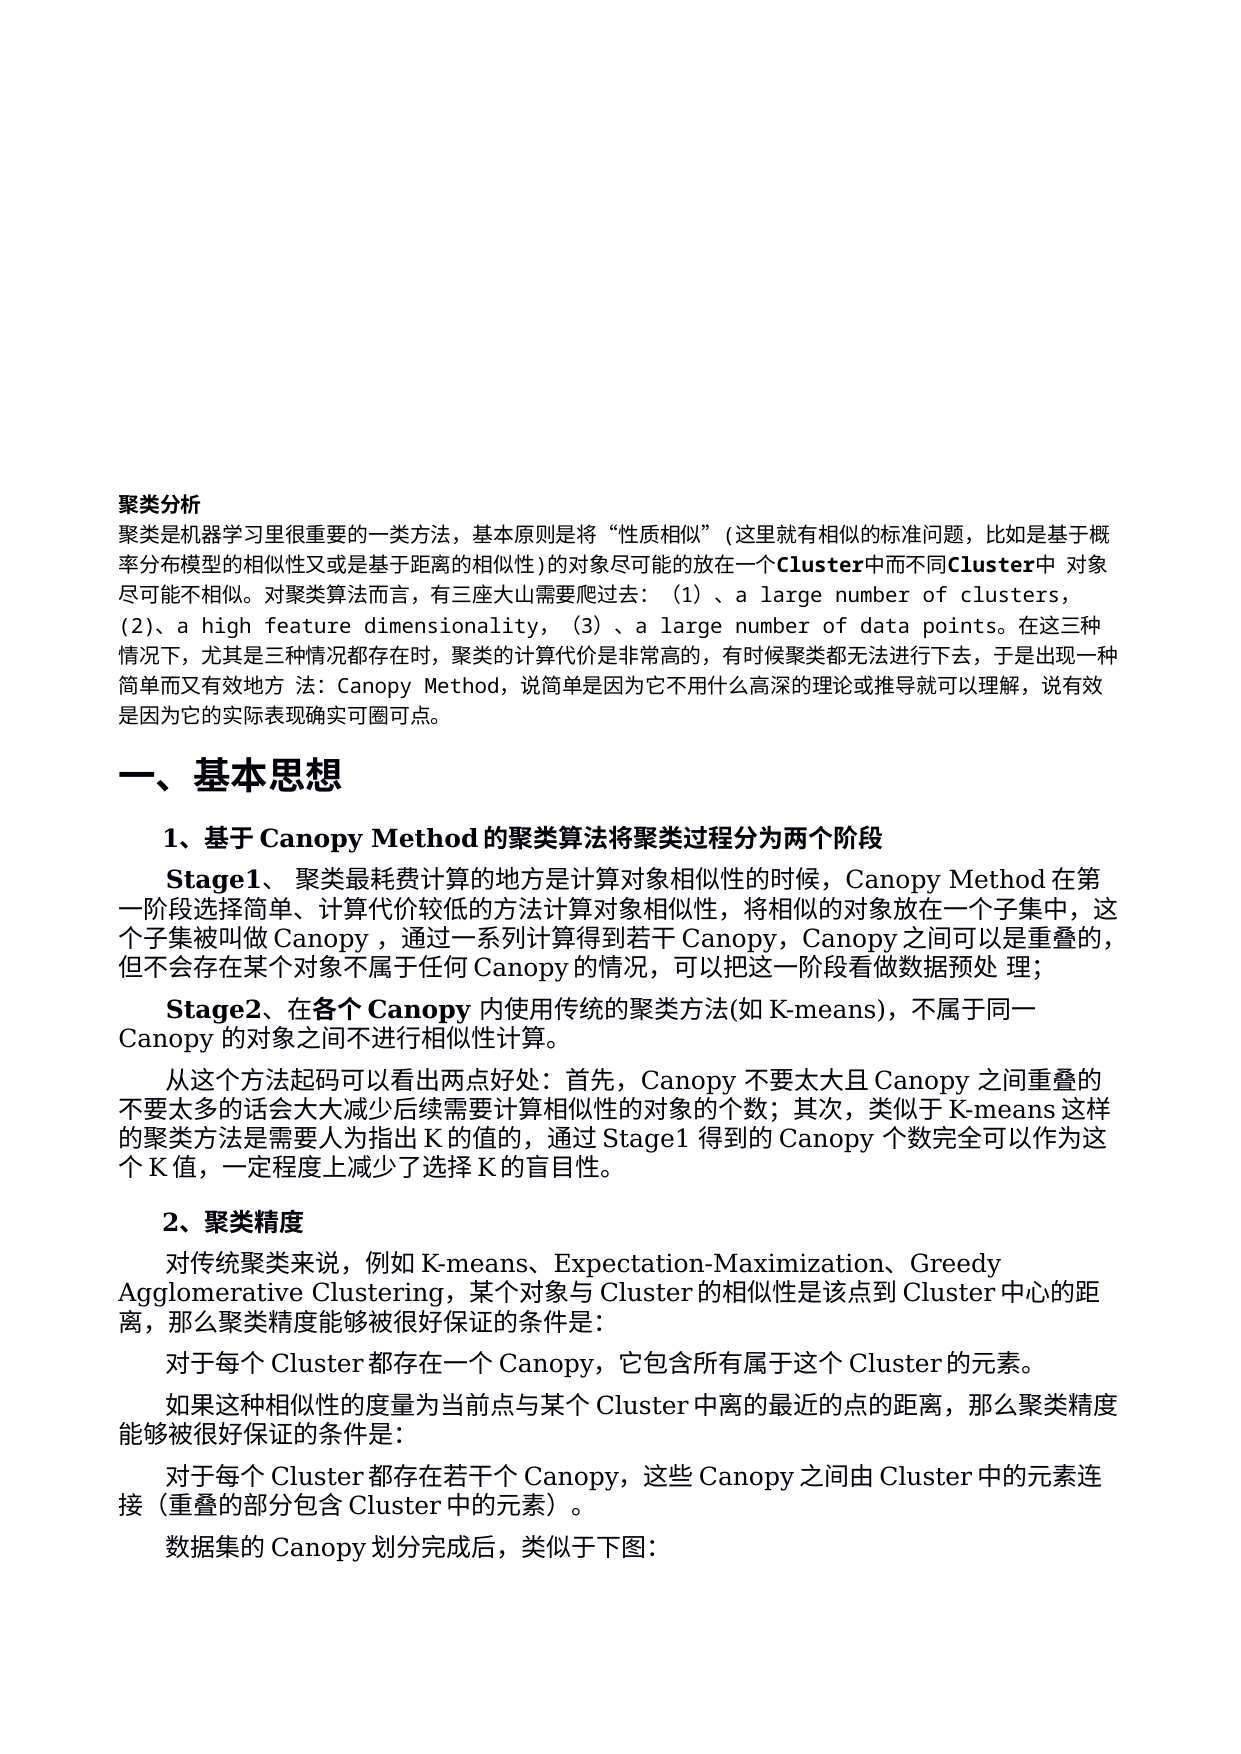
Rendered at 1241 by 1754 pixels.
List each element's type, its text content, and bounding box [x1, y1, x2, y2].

subtitle 一、基本思想 [118, 755, 1122, 799]
text 如果这种相似性的度量为当前点与某个Cluster中离的最近的点的距离，那么聚类精度能够被很好保证的条件是： [118, 1391, 1122, 1449]
subtitle 1、基于Canopy Method的聚类算法将聚类过程分为两个阶段 [118, 824, 1122, 853]
text Stage2、在各个Canopy 内使用传统的聚类方法(如K-means)，不属于同一Canopy 的对象之间不进行相似性计算。 [118, 995, 1122, 1053]
text 对传统聚类来说，例如K-means、Expectation-Maximization、Greedy Agglomerative Clustering，某个对象与Cluster的相似性是该点到Cluster中心的距离，那么聚类精度能够被很好保证的条件是： [118, 1249, 1122, 1337]
text 聚类分析 [118, 488, 1122, 518]
text Stage1、 聚类最耗费计算的地方是计算对象相似性的时候，Canopy Method在第一阶段选择简单、计算代价较低的方法计算对象相似性，将相似的对象放在一个子集中，这个子集被叫做Canopy ，通过一系列计算得到若干Canopy，Canopy之间可以是重叠的，但不会存在某个对象不属于任何Canopy的情况，可以把这一阶段看做数据预处 理； [118, 866, 1122, 982]
text 从这个方法起码可以看出两点好处：首先，Canopy 不要太大且Canopy 之间重叠的不要太多的话会大大减少后续需要计算相似性的对象的个数；其次，类似于K-means这样的聚类方法是需要人为指出K的值的，通过Stage1 得到的Canopy 个数完全可以作为这个K值，一定程度上减少了选择K的盲目性。 [118, 1066, 1122, 1183]
subtitle 2、聚类精度 [118, 1208, 1122, 1237]
text 聚类是机器学习里很重要的一类方法，基本原则是将“性质相似”(这里就有相似的标准问题，比如是基于概率分布模型的相似性又或是基于距离的相似性)的对象尽可能的放在一个Cluster中而不同Cluster中 对象尽可能不相似。对聚类算法而言，有三座大山需要爬过去：（1）、a large number of clusters，(2)、a high feature dimensionality，（3）、a large number of data points。在这三种情况下，尤其是三种情况都存在时，聚类的计算代价是非常高的，有时候聚类都无法进行下去，于是出现一种简单而又有效地方 法：Canopy Method，说简单是因为它不用什么高深的理论或推导就可以理解，说有效是因为它的实际表现确实可圈可点。 [118, 518, 1122, 730]
text 数据集的Canopy划分完成后，类似于下图： [118, 1533, 1122, 1562]
text 对于每个Cluster都存在一个Canopy，它包含所有属于这个Cluster的元素。 [118, 1349, 1122, 1379]
text 对于每个Cluster都存在若干个Canopy，这些Canopy之间由Cluster中的元素连接（重叠的部分包含Cluster中的元素）。 [118, 1462, 1122, 1520]
